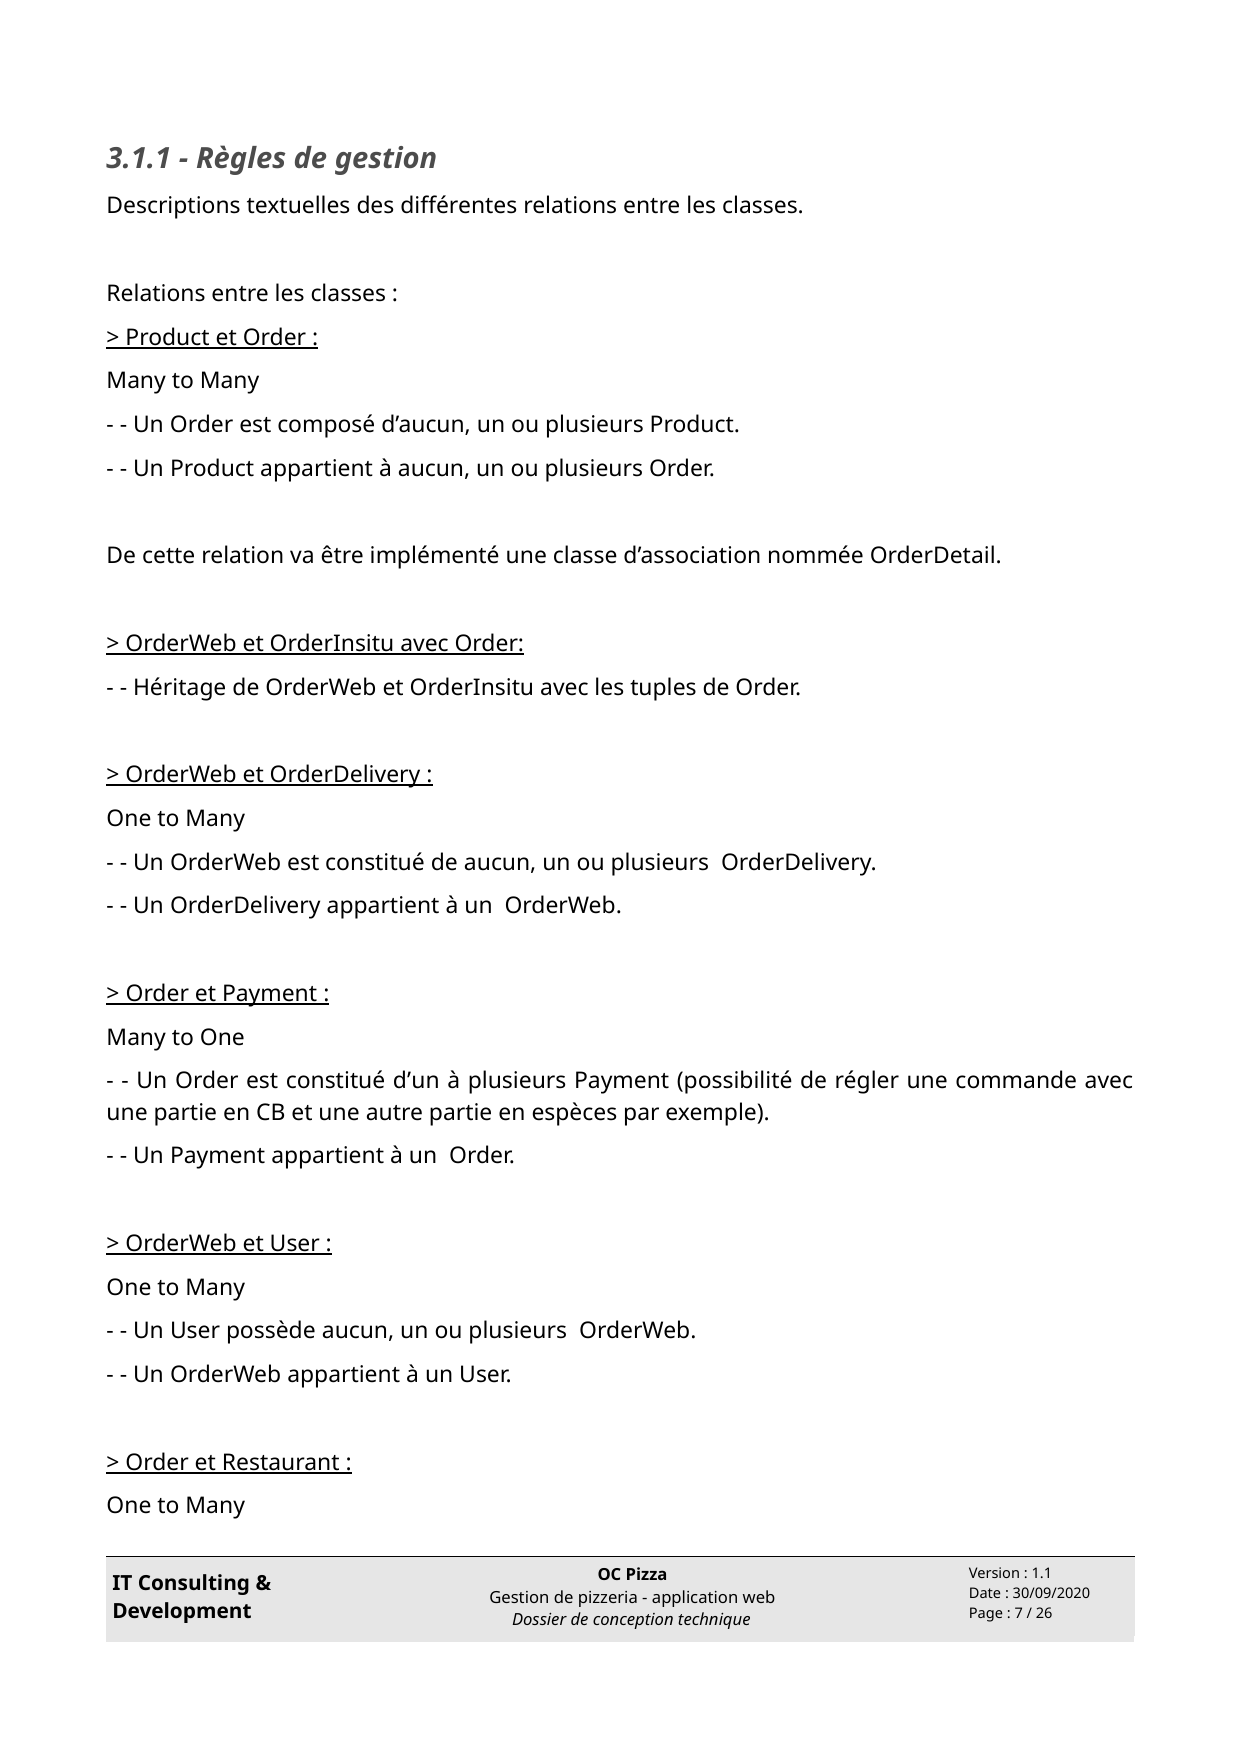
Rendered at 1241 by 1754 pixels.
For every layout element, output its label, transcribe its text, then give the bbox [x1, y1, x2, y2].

text > Order et Payment : [106, 977, 1134, 1008]
text - - Un OrderDelivery appartient à un OrderWeb. [106, 889, 1134, 920]
text - - Un User possède aucun, un ou plusieurs OrderWeb. [106, 1314, 1134, 1345]
text - - Un Payment appartient à un Order. [106, 1139, 1134, 1170]
text One to Many [106, 1270, 1134, 1302]
text - - Un Order est constitué d’un à plusieurs Payment (possibilité de régler une commande avec une partie en CB et une autre partie en espèces par exemple). [106, 1064, 1134, 1127]
text > Product et Order : [106, 320, 1134, 352]
subtitle Règles de gestion [106, 137, 1134, 177]
text - - Héritage de OrderWeb et OrderInsitu avec les tuples de Order. [106, 670, 1134, 702]
text One to Many [106, 1489, 1134, 1520]
text - - Un OrderWeb est constitué de aucun, un ou plusieurs OrderDelivery. [106, 845, 1134, 877]
text > Order et Restaurant : [106, 1445, 1134, 1477]
text De cette relation va être implémenté une classe d’association nommée OrderDetail. [106, 539, 1134, 570]
text > OrderWeb et User : [106, 1227, 1134, 1258]
text Many to One [106, 1020, 1134, 1052]
text One to Many [106, 802, 1134, 833]
text - - Un OrderWeb appartient à un User. [106, 1358, 1134, 1389]
text Many to Many [106, 364, 1134, 395]
text Descriptions textuelles des différentes relations entre les classes. [106, 189, 1134, 220]
text > OrderWeb et OrderInsitu avec Order: [106, 627, 1134, 658]
text Relations entre les classes : [106, 277, 1134, 308]
text - - Un Product appartient à aucun, un ou plusieurs Order. [106, 452, 1134, 483]
text > OrderWeb et OrderDelivery : [106, 758, 1134, 789]
text - - Un Order est composé d’aucun, un ou plusieurs Product. [106, 408, 1134, 439]
